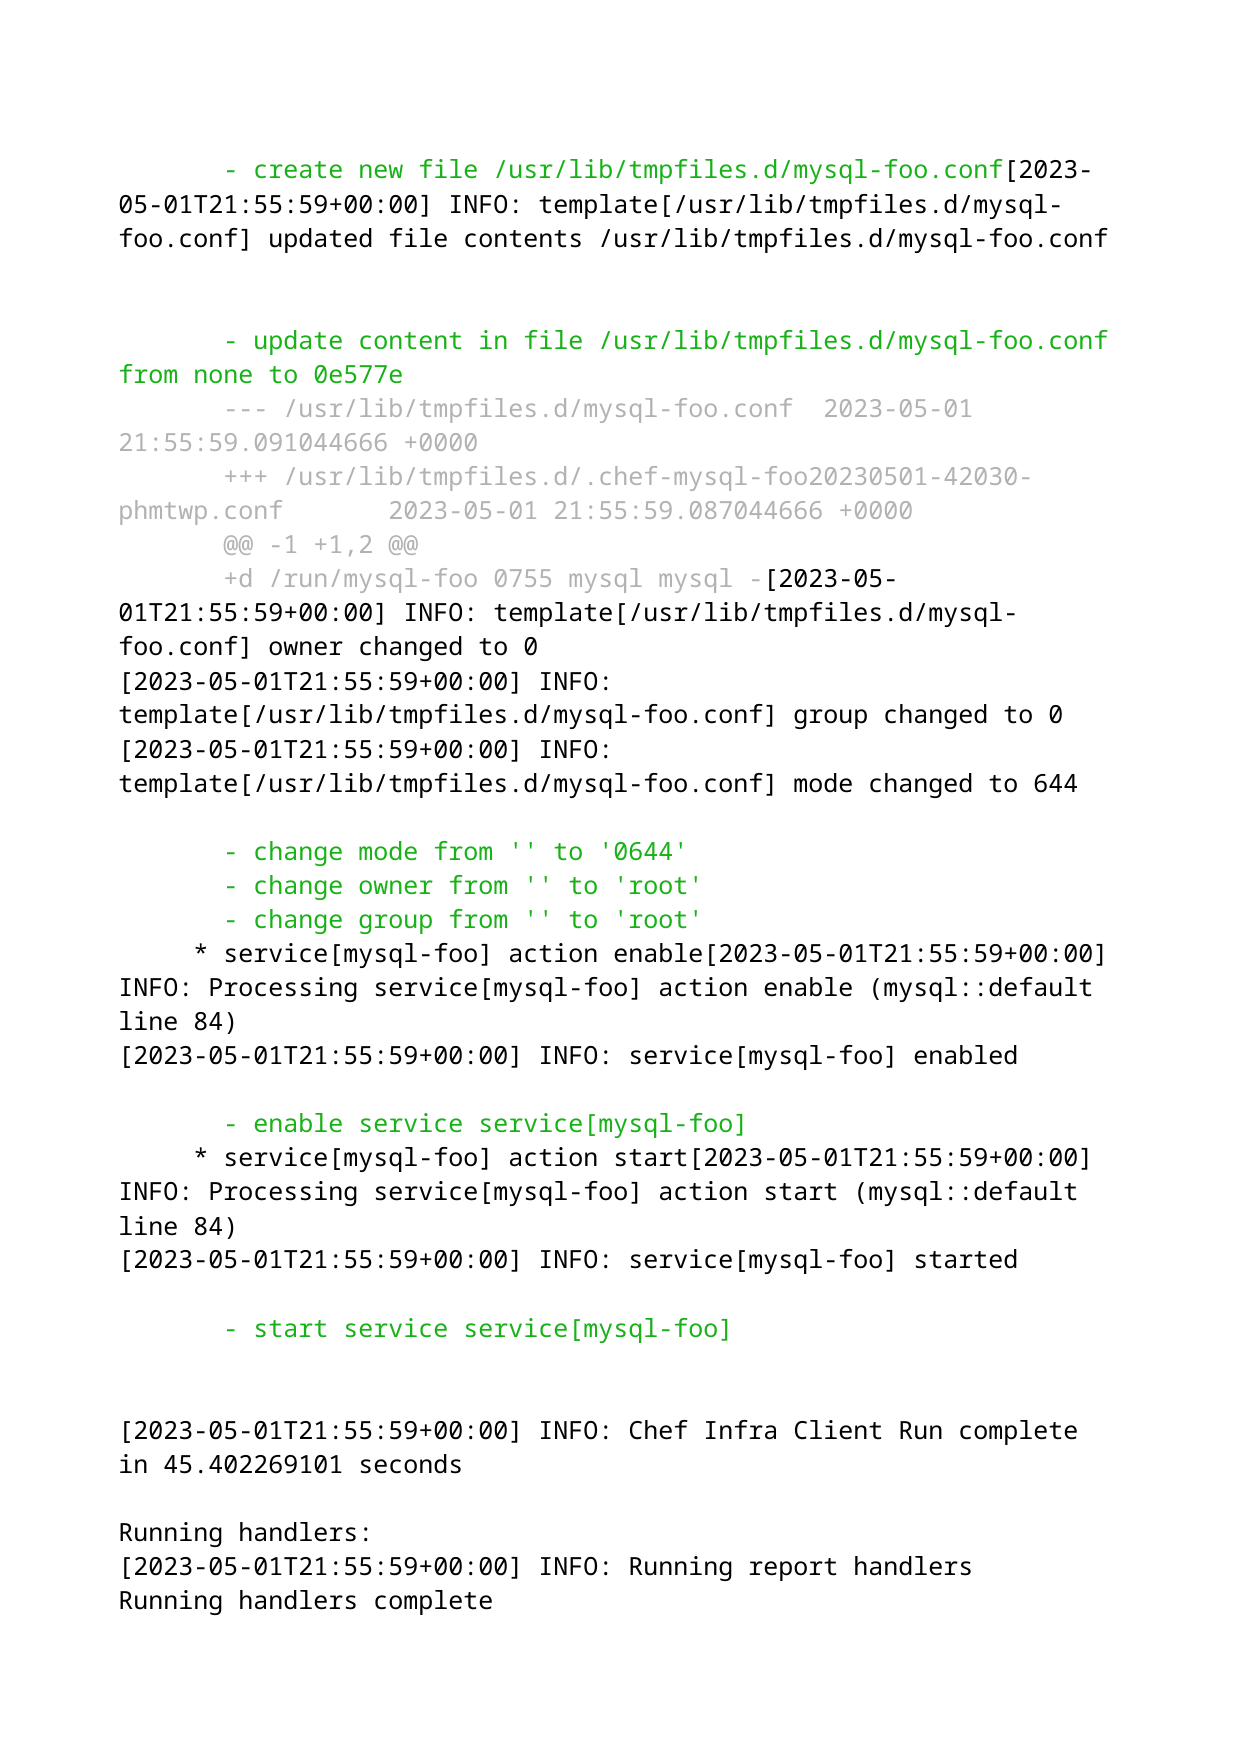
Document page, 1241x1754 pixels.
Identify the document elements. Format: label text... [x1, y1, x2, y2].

text - create new file /usr/lib/tmpfiles.d/mysql-foo.conf[2023-05-01T21:55:59+00:00] INFO: template[/usr/lib/tmpfiles.d/mysql-foo.conf] updated file contents /usr/lib/tmpfiles.d/mysql-foo.conf - update content in file /usr/lib/tmpfiles.d/mysql-foo.conf from none to 0e577e --- /usr/lib/tmpfiles.d/mysql-foo.conf 2023-05-01 21:55:59.091044666 +0000 +++ /usr/lib/tmpfiles.d/.chef-mysql-foo20230501-42030-phmtwp.conf 2023-05-01 21:55:59.087044666 +0000 @@ -1 +1,2 @@ +d /run/mysql-foo 0755 mysql mysql -[2023-05-01T21:55:59+00:00] INFO: template[/usr/lib/tmpfiles.d/mysql-foo.conf] owner changed to 0 [2023-05-01T21:55:59+00:00] INFO: template[/usr/lib/tmpfiles.d/mysql-foo.conf] group changed to 0 [2023-05-01T21:55:59+00:00] INFO: template[/usr/lib/tmpfiles.d/mysql-foo.conf] mode changed to 644 - change mode from '' to '0644' - change owner from '' to 'root' - change group from '' to 'root' * service[mysql-foo] action enable[2023-05-01T21:55:59+00:00] INFO: Processing service[mysql-foo] action enable (mysql::default line 84) [2023-05-01T21:55:59+00:00] INFO: service[mysql-foo] enabled - enable service service[mysql-foo] * service[mysql-foo] action start[2023-05-01T21:55:59+00:00] INFO: Processing service[mysql-foo] action start (mysql::default line 84) [2023-05-01T21:55:59+00:00] INFO: service[mysql-foo] started - start service service[mysql-foo] [2023-05-01T21:55:59+00:00] INFO: Chef Infra Client Run complete in 45.402269101 seconds Running handlers: [2023-05-01T21:55:59+00:00] INFO: Running report handlers Running handlers complete [118, 118, 1122, 1617]
